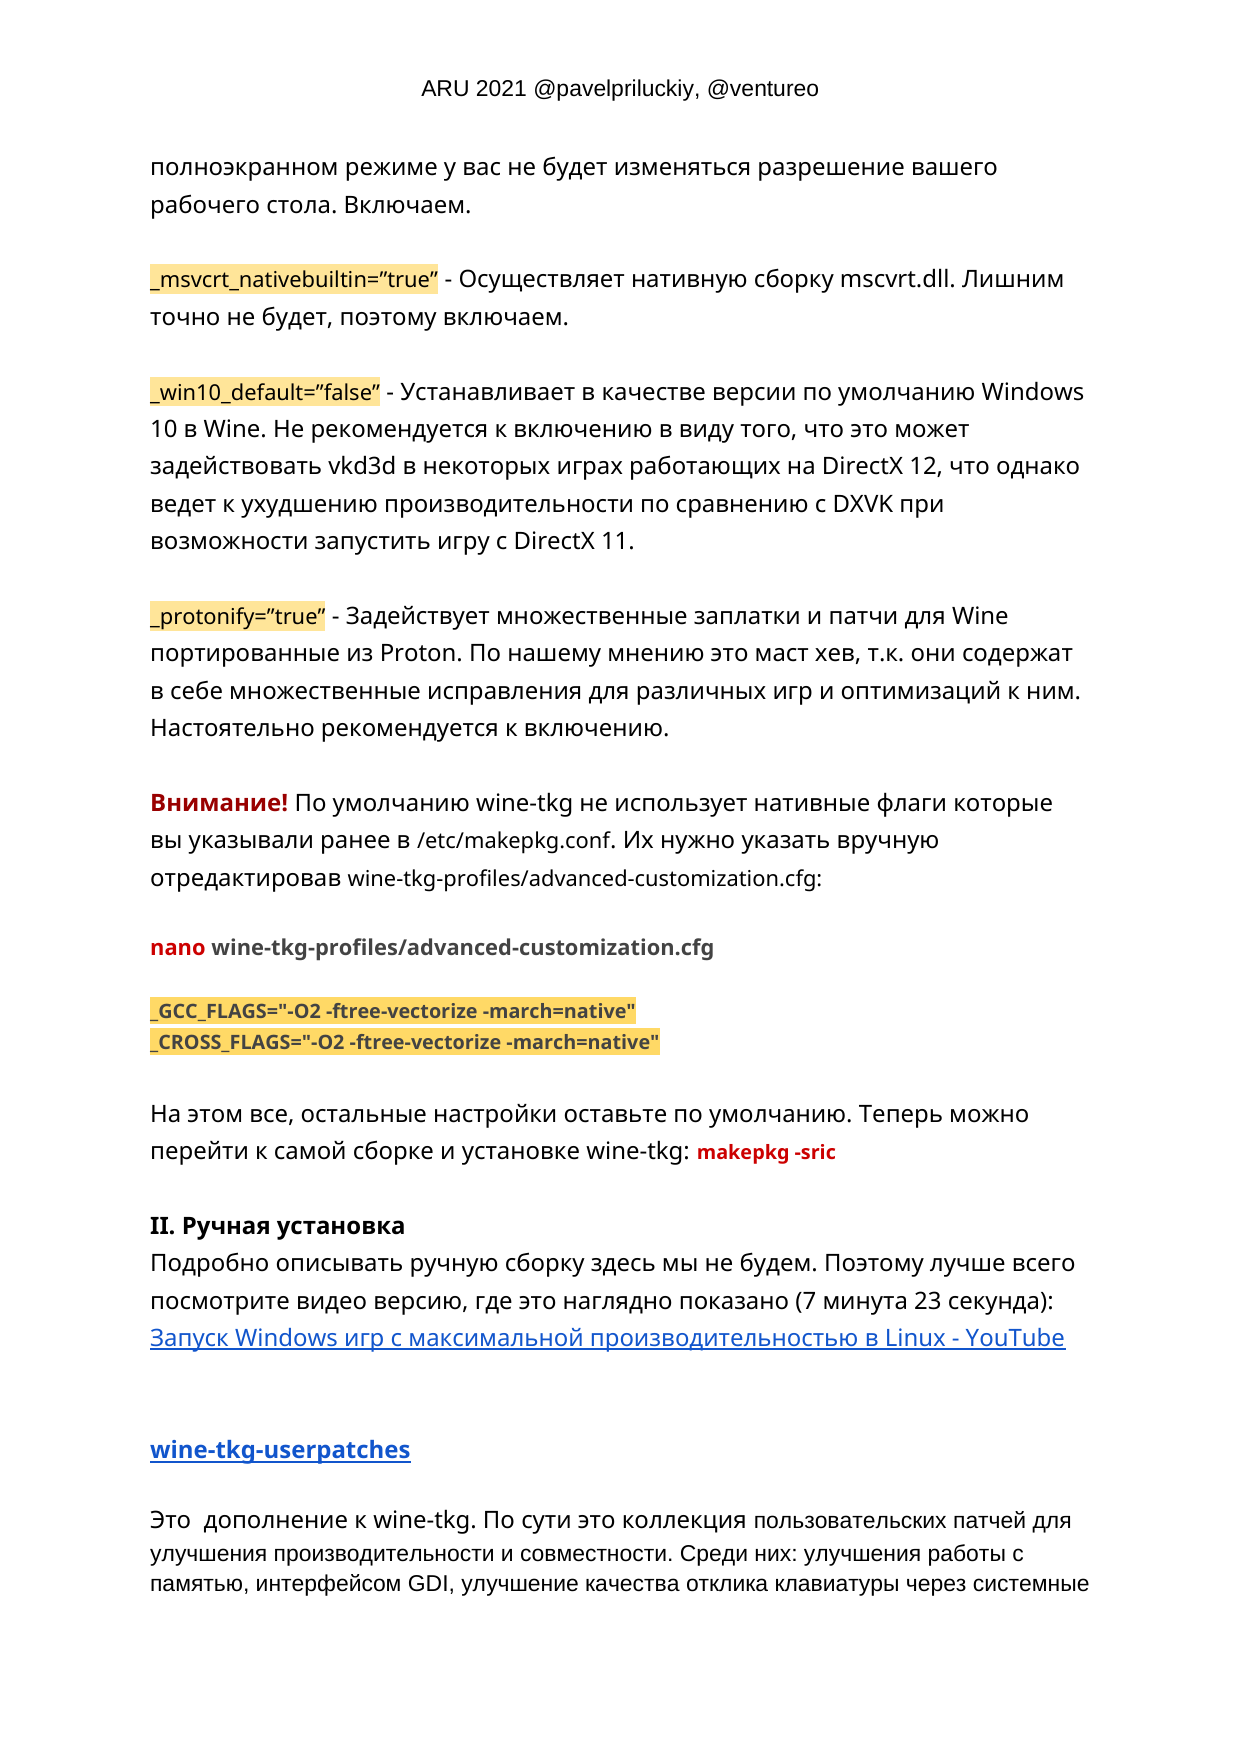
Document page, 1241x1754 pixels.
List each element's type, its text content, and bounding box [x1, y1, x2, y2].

text Внимание! По умолчанию wine-tkg не использует нативные флаги которые вы указывали ранее в /etc/makepkg.conf. Их нужно указать вручную отредактировав wine-tkg-profiles/advanced-customization.cfg: [150, 786, 1090, 893]
subtitle wine-tkg-userpatches [150, 1433, 1090, 1466]
text _CROSS_FLAGS="-O2 -ftree-vectorize -march=native" [150, 1028, 1090, 1055]
text _GCC_FLAGS="-O2 -ftree-vectorize -march=native" [150, 997, 1090, 1024]
text Подробно описывать ручную сборку здесь мы не будем. Поэтому лучше всего посмотрите видео версию, где это наглядно показано (7 минута 23 секунда): Запуск Windows игр с максимальной производительностью в Linux - YouTube [150, 1246, 1090, 1353]
text На этом все, остальные настройки оставьте по умолчанию. Теперь можно перейти к самой сборке и установке wine-tkg: makepkg -sric [150, 1096, 1090, 1166]
text _protonify=”true” - Задействует множественные заплатки и патчи для Wine портированные из Proton. По нашему мнению это маст хев, т.к. они содержат в себе множественные исправления для различных игр и оптимизаций к ним. Настоятельно рекомендуется к включению. [150, 599, 1090, 743]
text Это дополнение к wine-tkg. По сути это коллекция пользовательских патчей для улучшения производительности и совместности. Среди них: улучшения работы с памятью, интерфейсом GDI, улучшение качества отклика клавиатуры через системные [150, 1503, 1090, 1596]
text полноэкранном режиме у вас не будет изменяться разрешение вашего рабочего стола. Включаем. [150, 150, 1090, 220]
text _win10_default=”false” - Устанавливает в качестве версии по умолчанию Windows 10 в Wine. Не рекомендуется к включению в виду того, что это может задействовать vkd3d в некоторых играх работающих на DirectX 12, что однако ведет к ухудшению производительности по сравнению с DXVK при возможности запустить игру с DirectX 11. [150, 374, 1090, 557]
text _msvcrt_nativebuiltin=”true” - Осуществляет нативную сборку mscvrt.dll. Лишним точно не будет, поэтому включаем. [150, 262, 1090, 332]
text II. Ручная установка [150, 1209, 1090, 1241]
text nano wine-tkg-profiles/advanced-customization.cfg [150, 932, 1090, 962]
